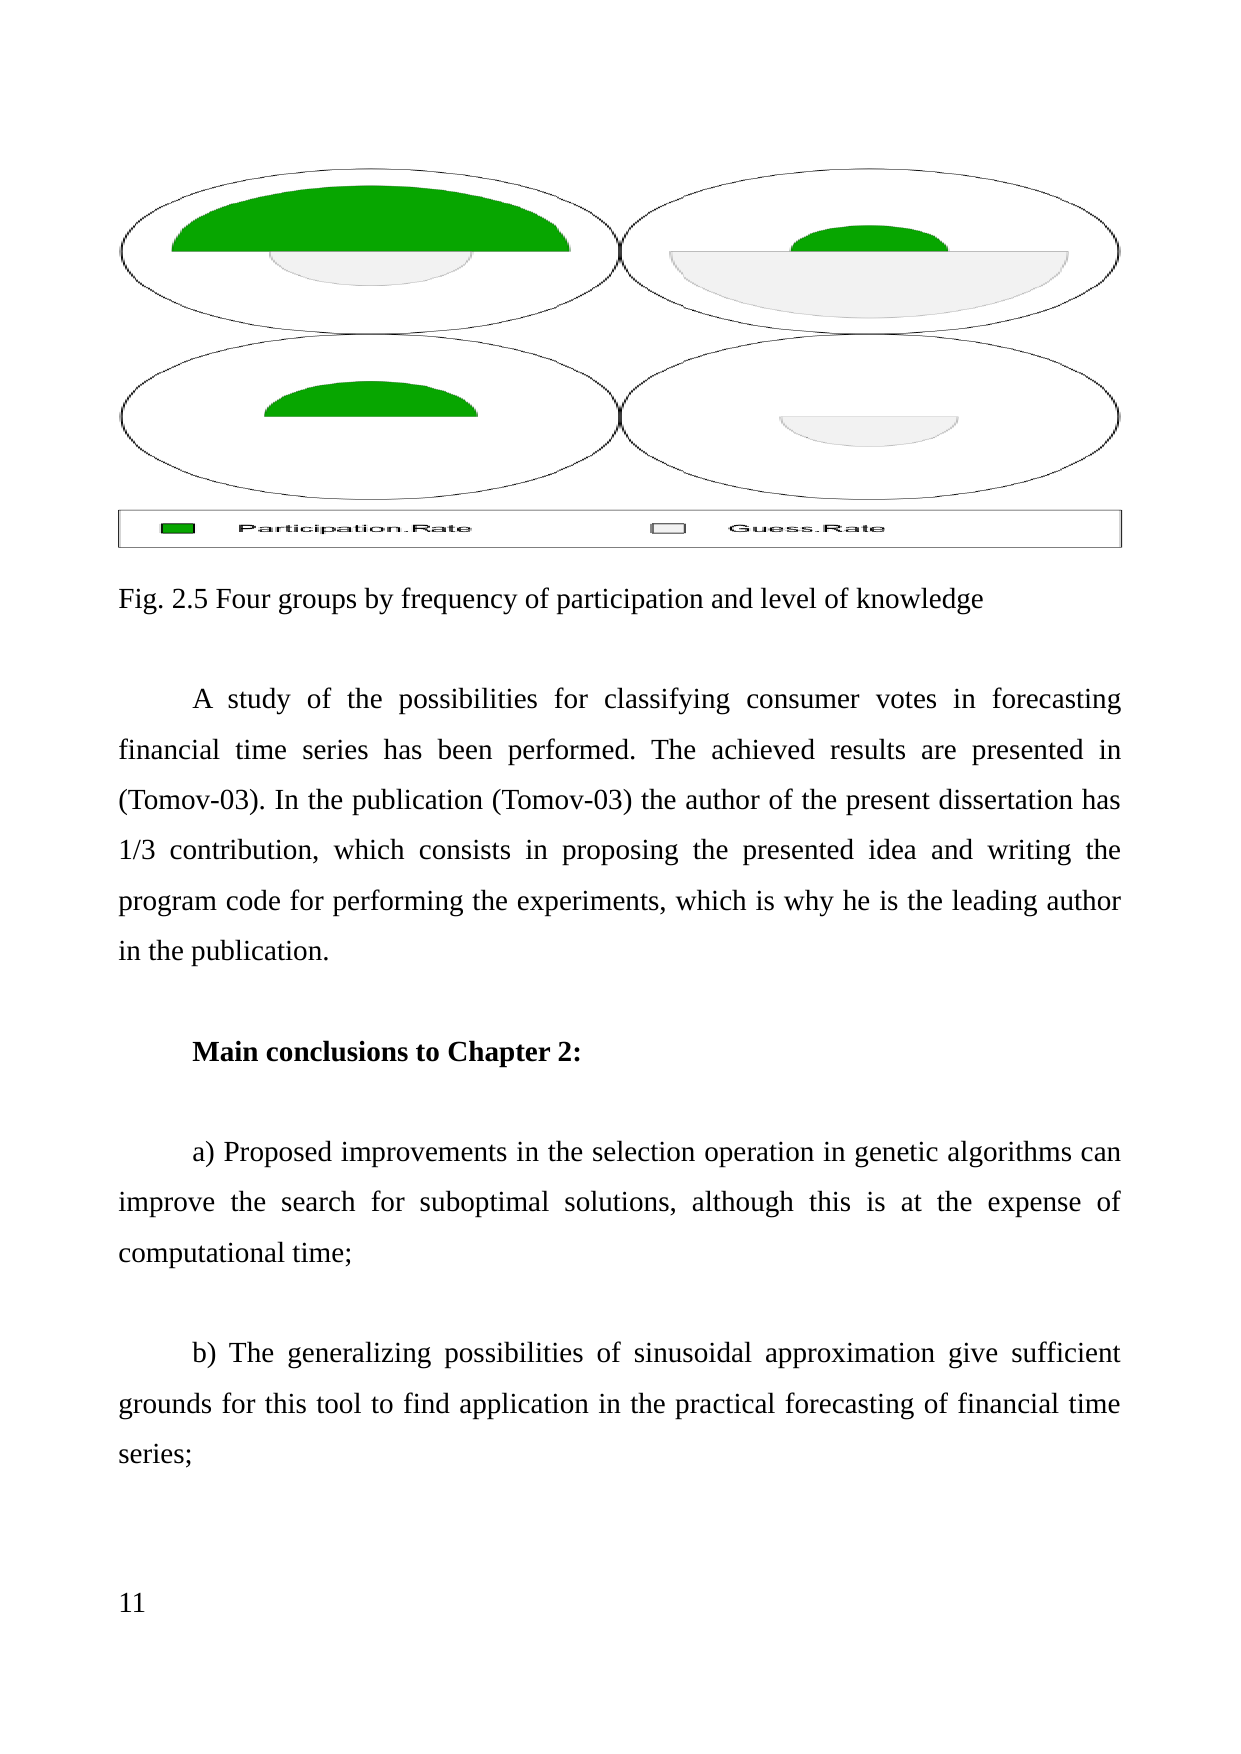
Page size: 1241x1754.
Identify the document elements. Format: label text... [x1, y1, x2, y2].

text Main conclusions to Chapter 2: [118, 1034, 1122, 1067]
picture [118, 168, 1123, 548]
text b) The generalizing possibilities of sinusoidal approximation give sufficient grounds for this tool to find application in the practical forecasting of financial time series; [118, 1336, 1122, 1470]
text a) Proposed improvements in the selection operation in genetic algorithms can improve the search for suboptimal solutions, although this is at the expense of computational time; [118, 1134, 1122, 1268]
text Fig. 2.5 Four groups by frequency of participation and level of knowledge [118, 548, 1122, 614]
text A study of the possibilities for classifying consumer votes in forecasting financial time series has been performed. The achieved results are presented in (Tomov-03). In the publication (Tomov-03) the author of the present dissertation has 1/3 contribution, which consists in proposing the presented idea and writing the program code for performing the experiments, which is why he is the leading author in the publication. [118, 681, 1122, 967]
